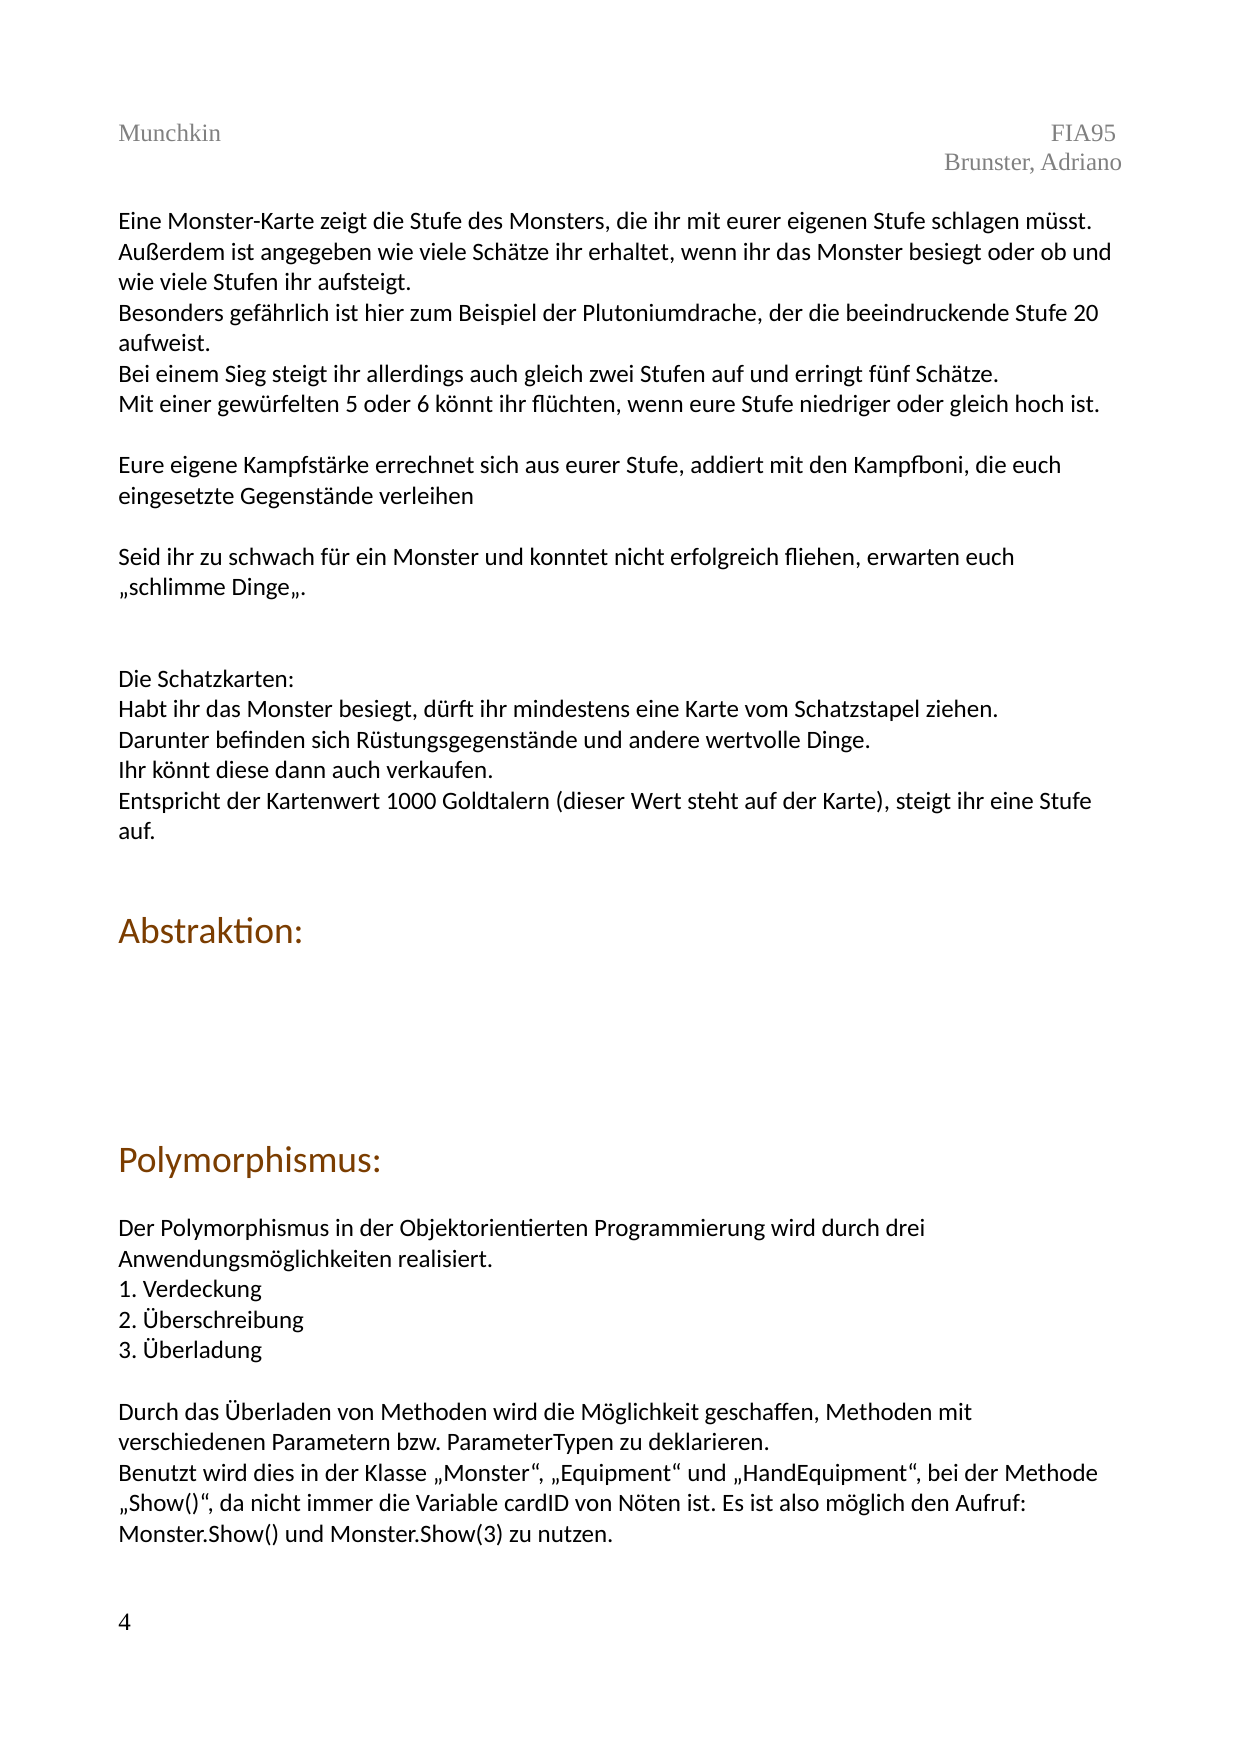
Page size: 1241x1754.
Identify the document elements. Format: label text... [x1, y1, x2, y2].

text Durch das Überladen von Methoden wird die Möglichkeit geschaffen, Methoden mit verschiedenen Parametern bzw. ParameterTypen zu deklarieren. [118, 1396, 1122, 1457]
text 3. Überladung [118, 1335, 1122, 1365]
text Benutzt wird dies in der Klasse „Monster“, „Equipment“ und „HandEquipment“, bei der Methode „Show()“, da nicht immer die Variable cardID von Nöten ist. Es ist also möglich den Aufruf: Monster.Show() und Monster.Show(3) zu nutzen. [118, 1457, 1122, 1548]
text Eine Monster-Karte zeigt die Stufe des Monsters, die ihr mit eurer eigenen Stufe schlagen müsst. [118, 205, 1122, 236]
text Der Polymorphismus in der Objektorientierten Programmierung wird durch drei Anwendungsmöglichkeiten realisiert. [118, 1213, 1122, 1274]
text 2. Überschreibung [118, 1304, 1122, 1335]
text Abstraktion: [118, 907, 1122, 953]
text Bei einem Sieg steigt ihr allerdings auch gleich zwei Stufen auf und erringt fünf Schätze. [118, 358, 1122, 388]
text Habt ihr das Monster besiegt, dürft ihr mindestens eine Karte vom Schatzstapel ziehen. [118, 693, 1122, 724]
text Die Schatzkarten: [118, 663, 1122, 693]
text Mit einer gewürfelten 5 oder 6 könnt ihr flüchten, wenn eure Stufe niedriger oder gleich hoch ist. [118, 388, 1122, 419]
text Entspricht der Kartenwert 1000 Goldtalern (dieser Wert steht auf der Karte), steigt ihr eine Stufe auf. [118, 785, 1122, 846]
text Seid ihr zu schwach für ein Monster und konntet nicht erfolgreich fliehen, erwarten euch „schlimme Dinge„. [118, 541, 1122, 602]
text Außerdem ist angegeben wie viele Schätze ihr erhaltet, wenn ihr das Monster besiegt oder ob und wie viele Stufen ihr aufsteigt. [118, 236, 1122, 297]
text Darunter befinden sich Rüstungsgegenstände und andere wertvolle Dinge. [118, 724, 1122, 754]
text 1. Verdeckung [118, 1274, 1122, 1304]
text Ihr könnt diese dann auch verkaufen. [118, 754, 1122, 785]
text Polymorphismus: [118, 1136, 1122, 1182]
text Besonders gefährlich ist hier zum Beispiel der Plutoniumdrache, der die beeindruckende Stufe 20 aufweist. [118, 297, 1122, 358]
text Eure eigene Kampfstärke errechnet sich aus eurer Stufe, addiert mit den Kampfboni, die euch eingesetzte Gegenstände verleihen [118, 449, 1122, 510]
